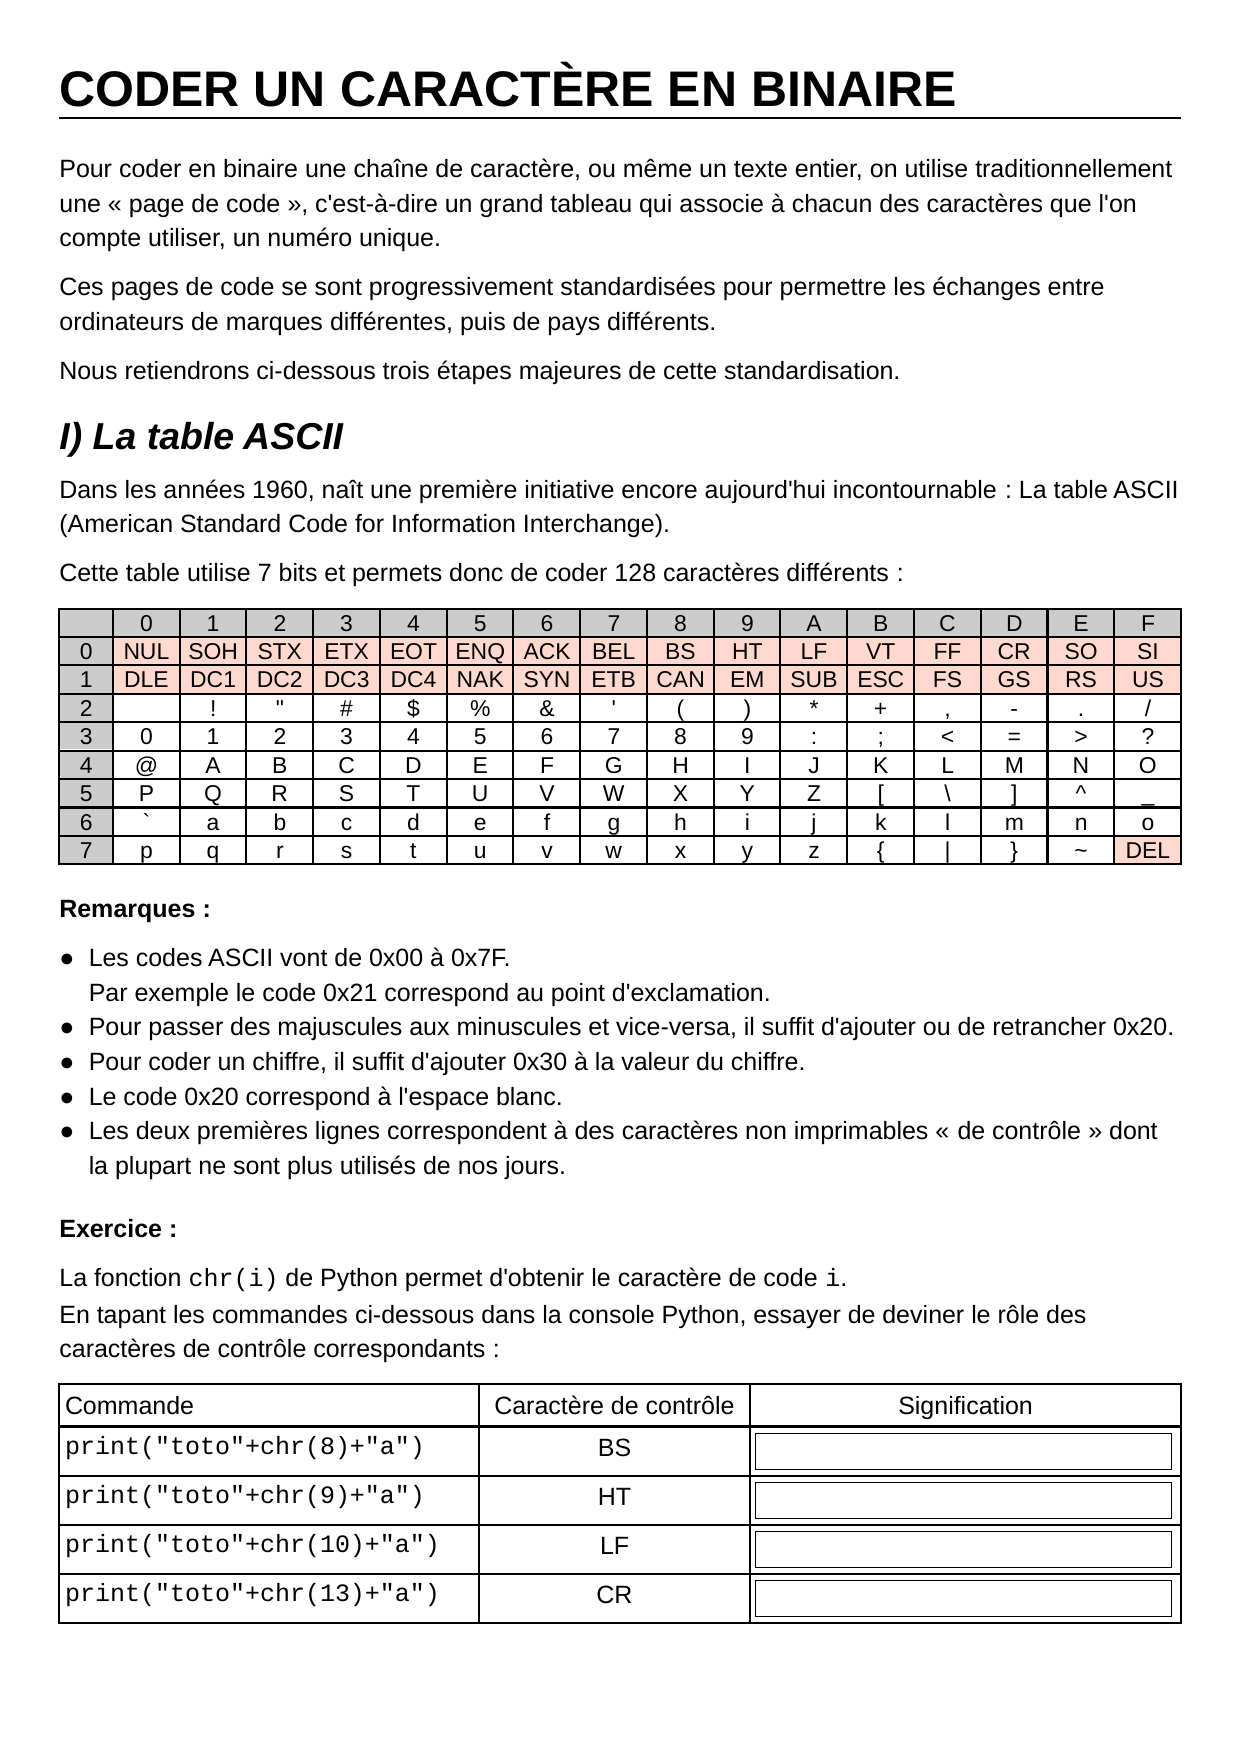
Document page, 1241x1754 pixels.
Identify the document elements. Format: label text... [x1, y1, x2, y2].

table_header E [1049, 610, 1113, 636]
table_cell CR [982, 638, 1046, 664]
table_cell A [181, 752, 245, 778]
table_cell l [915, 809, 980, 835]
table_cell w [581, 837, 646, 863]
table_cell DC1 [181, 666, 245, 693]
table_header [60, 610, 112, 636]
table_cell ACK [514, 638, 579, 664]
table_cell F [514, 752, 579, 778]
table_cell ! [181, 695, 245, 721]
table_cell DLE [114, 666, 179, 693]
table_cell 7 [581, 723, 646, 749]
table_cell BS [480, 1428, 749, 1474]
text Exercice : [59, 1214, 1181, 1243]
table_cell < [915, 723, 980, 749]
table_header Commande [60, 1385, 478, 1425]
table_cell LF [480, 1526, 749, 1573]
table_cell z [781, 837, 846, 863]
table_cell BEL [581, 638, 646, 664]
table_cell t [381, 837, 446, 863]
table_header 4 [381, 610, 446, 636]
table_cell : [781, 723, 846, 749]
table_cell } [982, 837, 1046, 863]
table_cell + [848, 695, 913, 721]
table_cell | [915, 837, 980, 863]
table_cell [751, 1477, 1180, 1523]
table_cell print("toto"+chr(9)+"a") [60, 1477, 478, 1523]
table_header 1 [181, 610, 245, 636]
table_cell VT [848, 638, 913, 664]
list Pour coder un chiffre, il suffit d'ajouter 0x30 à la valeur du chiffre. [59, 1047, 1181, 1076]
text Ces pages de code se sont progressivement standardisées pour permettre les échanges entre ordinateurs de marques différentes, puis de pays différents. [59, 272, 1181, 336]
table_cell ^ [1049, 780, 1113, 806]
table_cell ? [1115, 723, 1180, 749]
list Les codes ASCII vont de 0x00 à 0x7F. Par exemple le code 0x21 correspond au point d'exclamation. [59, 943, 1181, 1007]
text Cette table utilise 7 bits et permets donc de coder 128 caractères différents : [59, 558, 1181, 587]
table_cell \ [915, 780, 980, 806]
table_cell s [314, 837, 379, 863]
table_cell print("toto"+chr(8)+"a") [60, 1428, 478, 1474]
table_header 6 [514, 610, 579, 636]
table_cell X [648, 780, 713, 806]
table_cell 4 [60, 752, 112, 778]
table_header D [982, 610, 1046, 636]
table_cell H [648, 752, 713, 778]
table_cell US [1115, 666, 1180, 693]
table_cell 0 [60, 638, 112, 664]
table_cell y [715, 837, 779, 863]
table_cell 6 [514, 723, 579, 749]
table_cell DEL [1115, 837, 1180, 863]
table_cell x [648, 837, 713, 863]
table_cell B [247, 752, 312, 778]
table_cell 8 [648, 723, 713, 749]
table_cell R [247, 780, 312, 806]
text Nous retiendrons ci-dessous trois étapes majeures de cette standardisation. [59, 356, 1181, 384]
table_cell SO [1049, 638, 1113, 664]
table_cell V [514, 780, 579, 806]
table_cell q [181, 837, 245, 863]
table_header Signification [751, 1385, 1180, 1425]
table_cell E [448, 752, 512, 778]
table_cell b [247, 809, 312, 835]
table_cell 5 [60, 780, 112, 806]
table_cell [ [848, 780, 913, 806]
table_header 9 [715, 610, 779, 636]
table_cell W [581, 780, 646, 806]
table_cell o [1115, 809, 1180, 835]
table_cell J [781, 752, 846, 778]
table_header 0 [114, 610, 179, 636]
table_cell d [381, 809, 446, 835]
table_cell g [581, 809, 646, 835]
table_cell n [1049, 809, 1113, 835]
table_cell EOT [381, 638, 446, 664]
table_cell M [982, 752, 1046, 778]
table_cell ENQ [448, 638, 512, 664]
table_cell m [982, 809, 1046, 835]
table_cell " [247, 695, 312, 721]
table_cell _ [1115, 780, 1180, 806]
table_cell v [514, 837, 579, 863]
table_cell 0 [114, 723, 179, 749]
table_header Caractère de contrôle [480, 1385, 749, 1425]
table_cell * [781, 695, 846, 721]
table_cell u [448, 837, 512, 863]
table_header 3 [314, 610, 379, 636]
table_cell P [114, 780, 179, 806]
table_header 5 [448, 610, 512, 636]
table_cell - [982, 695, 1046, 721]
table_cell % [448, 695, 512, 721]
table_cell EM [715, 666, 779, 693]
table_cell @ [114, 752, 179, 778]
table_cell D [381, 752, 446, 778]
table_cell c [314, 809, 379, 835]
table_header A [781, 610, 846, 636]
table_cell STX [247, 638, 312, 664]
table_cell 9 [715, 723, 779, 749]
table_cell / [1115, 695, 1180, 721]
table_cell NUL [114, 638, 179, 664]
list La table ASCII [59, 414, 1181, 457]
table_cell e [448, 809, 512, 835]
text Remarques : [59, 894, 1181, 923]
table_cell ; [848, 723, 913, 749]
table_cell CAN [648, 666, 713, 693]
table_cell HT [480, 1477, 749, 1523]
table_cell [114, 695, 179, 721]
table_cell $ [381, 695, 446, 721]
table_cell , [915, 695, 980, 721]
list Les deux premières lignes correspondent à des caractères non imprimables « de contrôle » dont la plupart ne sont plus utilisés de nos jours. [59, 1116, 1181, 1179]
table_cell k [848, 809, 913, 835]
table_cell GS [982, 666, 1046, 693]
table_cell SOH [181, 638, 245, 664]
table_cell p [114, 837, 179, 863]
table_cell HT [715, 638, 779, 664]
table_cell i [715, 809, 779, 835]
table_cell 3 [314, 723, 379, 749]
table_cell 7 [60, 837, 112, 863]
table_header F [1115, 610, 1180, 636]
table_cell ` [114, 809, 179, 835]
table_cell 1 [60, 666, 112, 693]
table_cell Y [715, 780, 779, 806]
table_header 7 [581, 610, 646, 636]
table_cell 4 [381, 723, 446, 749]
table_cell { [848, 837, 913, 863]
table_cell [751, 1428, 1180, 1474]
table_cell Q [181, 780, 245, 806]
table_cell h [648, 809, 713, 835]
table_cell & [514, 695, 579, 721]
table_cell print("toto"+chr(10)+"a") [60, 1526, 478, 1573]
table_cell ~ [1049, 837, 1113, 863]
text Pour coder en binaire une chaîne de caractère, ou même un texte entier, on utilise traditionnellement une « page de code », c'est-à-dire un grand tableau qui associe à chacun des caractères que l'on compte utiliser, un numéro unique. [59, 154, 1181, 252]
table_cell ETB [581, 666, 646, 693]
table_cell SYN [514, 666, 579, 693]
table_cell O [1115, 752, 1180, 778]
table_cell 2 [247, 723, 312, 749]
table_cell K [848, 752, 913, 778]
table_cell ) [715, 695, 779, 721]
table_cell DC2 [247, 666, 312, 693]
table_header 8 [648, 610, 713, 636]
table_cell ] [982, 780, 1046, 806]
table_cell # [314, 695, 379, 721]
table_cell 6 [60, 809, 112, 835]
table_cell print("toto"+chr(13)+"a") [60, 1575, 478, 1622]
table_cell L [915, 752, 980, 778]
table_cell a [181, 809, 245, 835]
table_cell [751, 1526, 1180, 1573]
table_cell DC4 [381, 666, 446, 693]
table_cell = [982, 723, 1046, 749]
table_cell ' [581, 695, 646, 721]
text Dans les années 1960, naît une première initiative encore aujourd'hui incontournable : La table ASCII (American Standard Code for Information Interchange). [59, 475, 1181, 538]
table_cell U [448, 780, 512, 806]
table_cell 1 [181, 723, 245, 749]
table_cell ( [648, 695, 713, 721]
table_cell SI [1115, 638, 1180, 664]
table_cell j [781, 809, 846, 835]
table_cell 5 [448, 723, 512, 749]
table_cell [751, 1575, 1180, 1622]
table_header 2 [247, 610, 312, 636]
text La fonction chr(i) de Python permet d'obtenir le caractère de code i. En tapant les commandes ci-dessous dans la console Python, essayer de deviner le rôle des caractères de contrôle correspondants : [59, 1263, 1181, 1363]
table_cell CR [480, 1575, 749, 1622]
table_cell r [247, 837, 312, 863]
table_cell f [514, 809, 579, 835]
table_cell RS [1049, 666, 1113, 693]
table_cell FS [915, 666, 980, 693]
table_cell 2 [60, 695, 112, 721]
list Le code 0x20 correspond à l'espace blanc. [59, 1081, 1181, 1110]
table_header C [915, 610, 980, 636]
table_cell > [1049, 723, 1113, 749]
table_cell ETX [314, 638, 379, 664]
table_cell SUB [781, 666, 846, 693]
table_cell NAK [448, 666, 512, 693]
table_cell BS [648, 638, 713, 664]
table_cell Z [781, 780, 846, 806]
table_cell DC3 [314, 666, 379, 693]
table_cell LF [781, 638, 846, 664]
table_header B [848, 610, 913, 636]
table_cell G [581, 752, 646, 778]
table_cell . [1049, 695, 1113, 721]
table_cell FF [915, 638, 980, 664]
table_cell I [715, 752, 779, 778]
table_cell T [381, 780, 446, 806]
table_cell C [314, 752, 379, 778]
text CODER un caractère EN BINAIRE [59, 59, 1181, 117]
list Pour passer des majuscules aux minuscules et vice-versa, il suffit d'ajouter ou de retrancher 0x20. [59, 1012, 1181, 1041]
table_cell ESC [848, 666, 913, 693]
table_cell 3 [60, 723, 112, 749]
table_cell N [1049, 752, 1113, 778]
table_cell S [314, 780, 379, 806]
